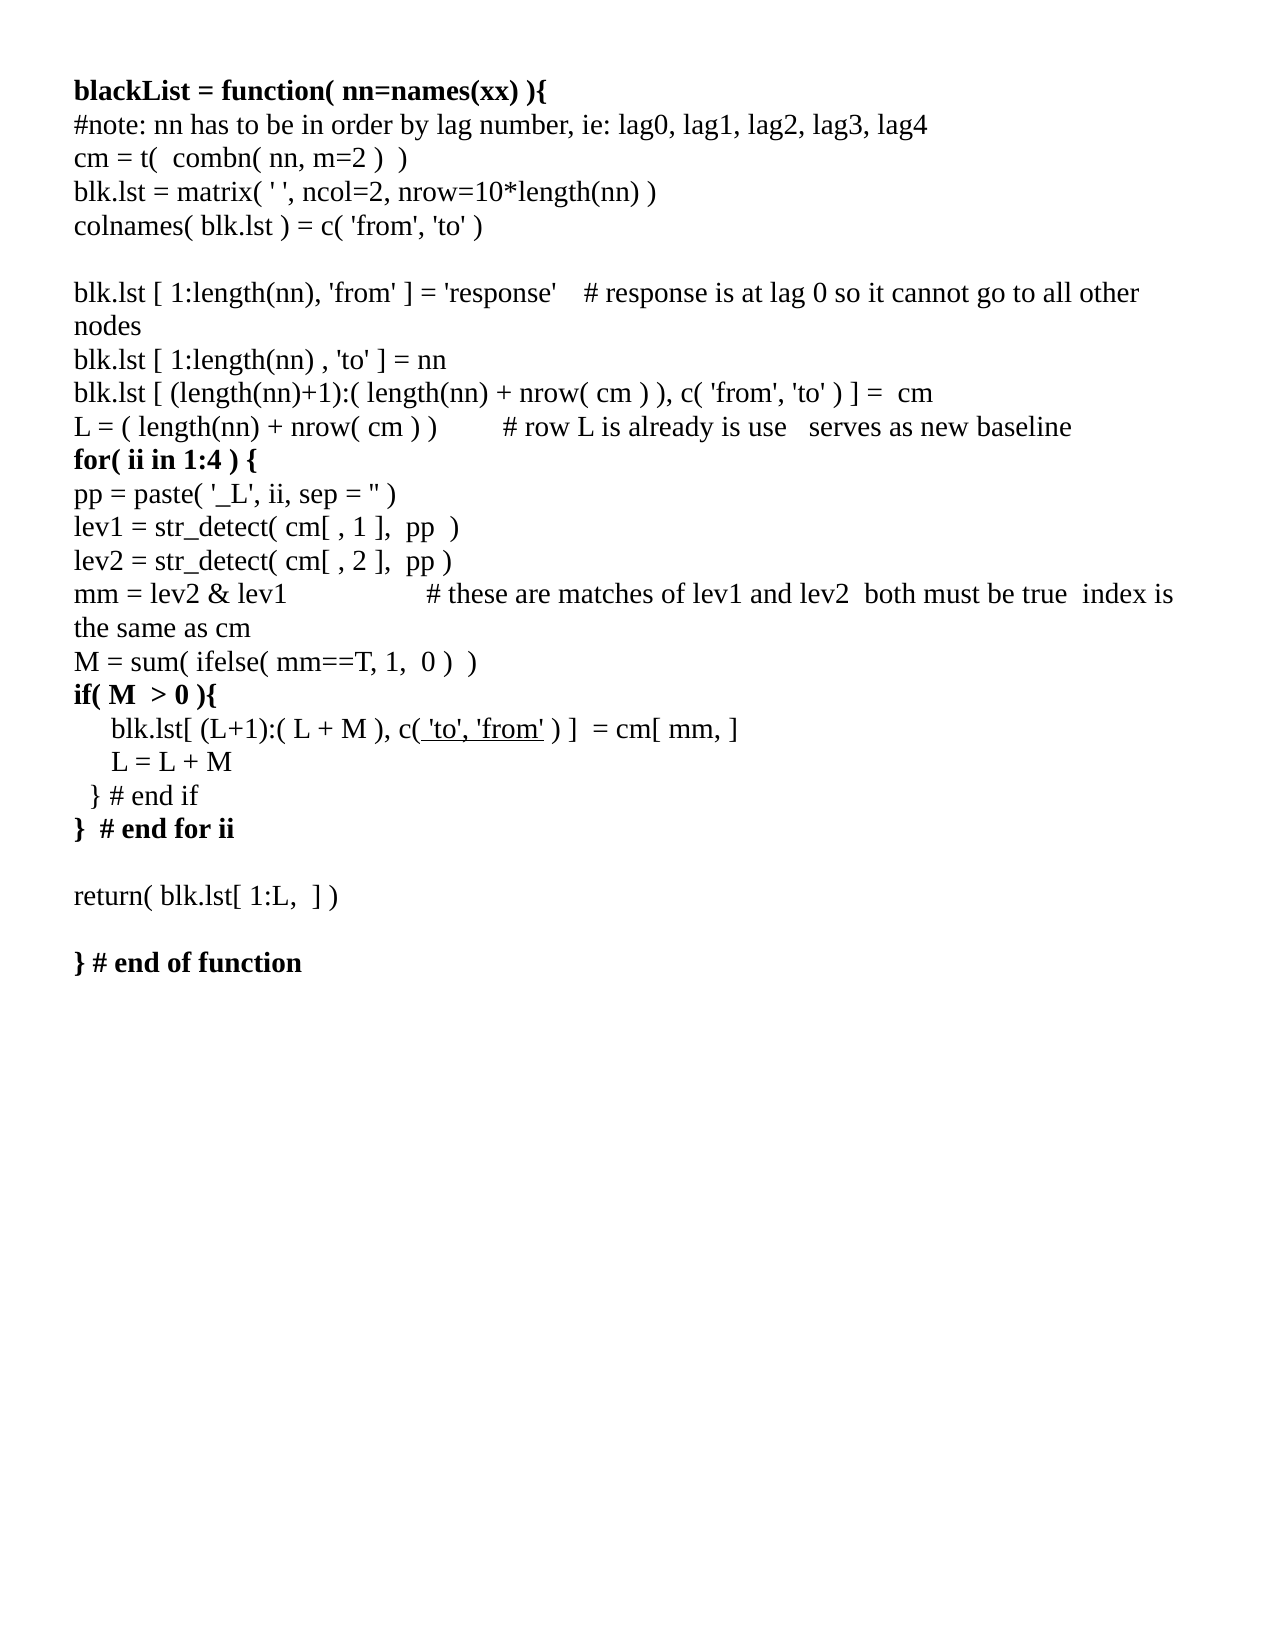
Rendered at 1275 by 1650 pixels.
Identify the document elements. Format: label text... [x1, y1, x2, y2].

text for( ii in 1:4 ) { [73, 442, 1201, 476]
text M = sum( ifelse( mm==T, 1, 0 ) ) [73, 644, 1201, 677]
text mm = lev2 & lev1 # these are matches of lev1 and lev2 both must be true index is the same as cm [73, 577, 1201, 644]
text L = L + M [73, 744, 1201, 778]
text blackList = function( nn=names(xx) ){ [73, 73, 1201, 107]
text cm = t( combn( nn, m=2 ) ) [73, 141, 1201, 174]
text blk.lst [ 1:length(nn) , 'to' ] = nn [73, 342, 1201, 375]
text lev2 = str_detect( cm[ , 2 ], pp ) [73, 543, 1201, 577]
text blk.lst[ (L+1):( L + M ), c( 'to', 'from' ) ] = cm[ mm, ] [73, 711, 1201, 744]
text colnames( blk.lst ) = c( 'from', 'to' ) [73, 208, 1201, 241]
text pp = paste( '_L', ii, sep = '' ) [73, 476, 1201, 509]
text L = ( length(nn) + nrow( cm ) ) # row L is already is use serves as new baseline [73, 409, 1201, 442]
text } # end if [73, 778, 1201, 811]
text #note: nn has to be in order by lag number, ie: lag0, lag1, lag2, lag3, lag4 [73, 107, 1201, 141]
text return( blk.lst[ 1:L, ] ) [73, 878, 1201, 912]
text } # end for ii [73, 811, 1201, 845]
text if( M > 0 ){ [73, 677, 1201, 711]
text } # end of function [73, 946, 1201, 979]
text blk.lst = matrix( ' ', ncol=2, nrow=10*length(nn) ) [73, 174, 1201, 208]
text blk.lst [ (length(nn)+1):( length(nn) + nrow( cm ) ), c( 'from', 'to' ) ] = cm [73, 375, 1201, 409]
text lev1 = str_detect( cm[ , 1 ], pp ) [73, 509, 1201, 543]
text blk.lst [ 1:length(nn), 'from' ] = 'response' # response is at lag 0 so it cannot go to all other nodes [73, 275, 1201, 342]
